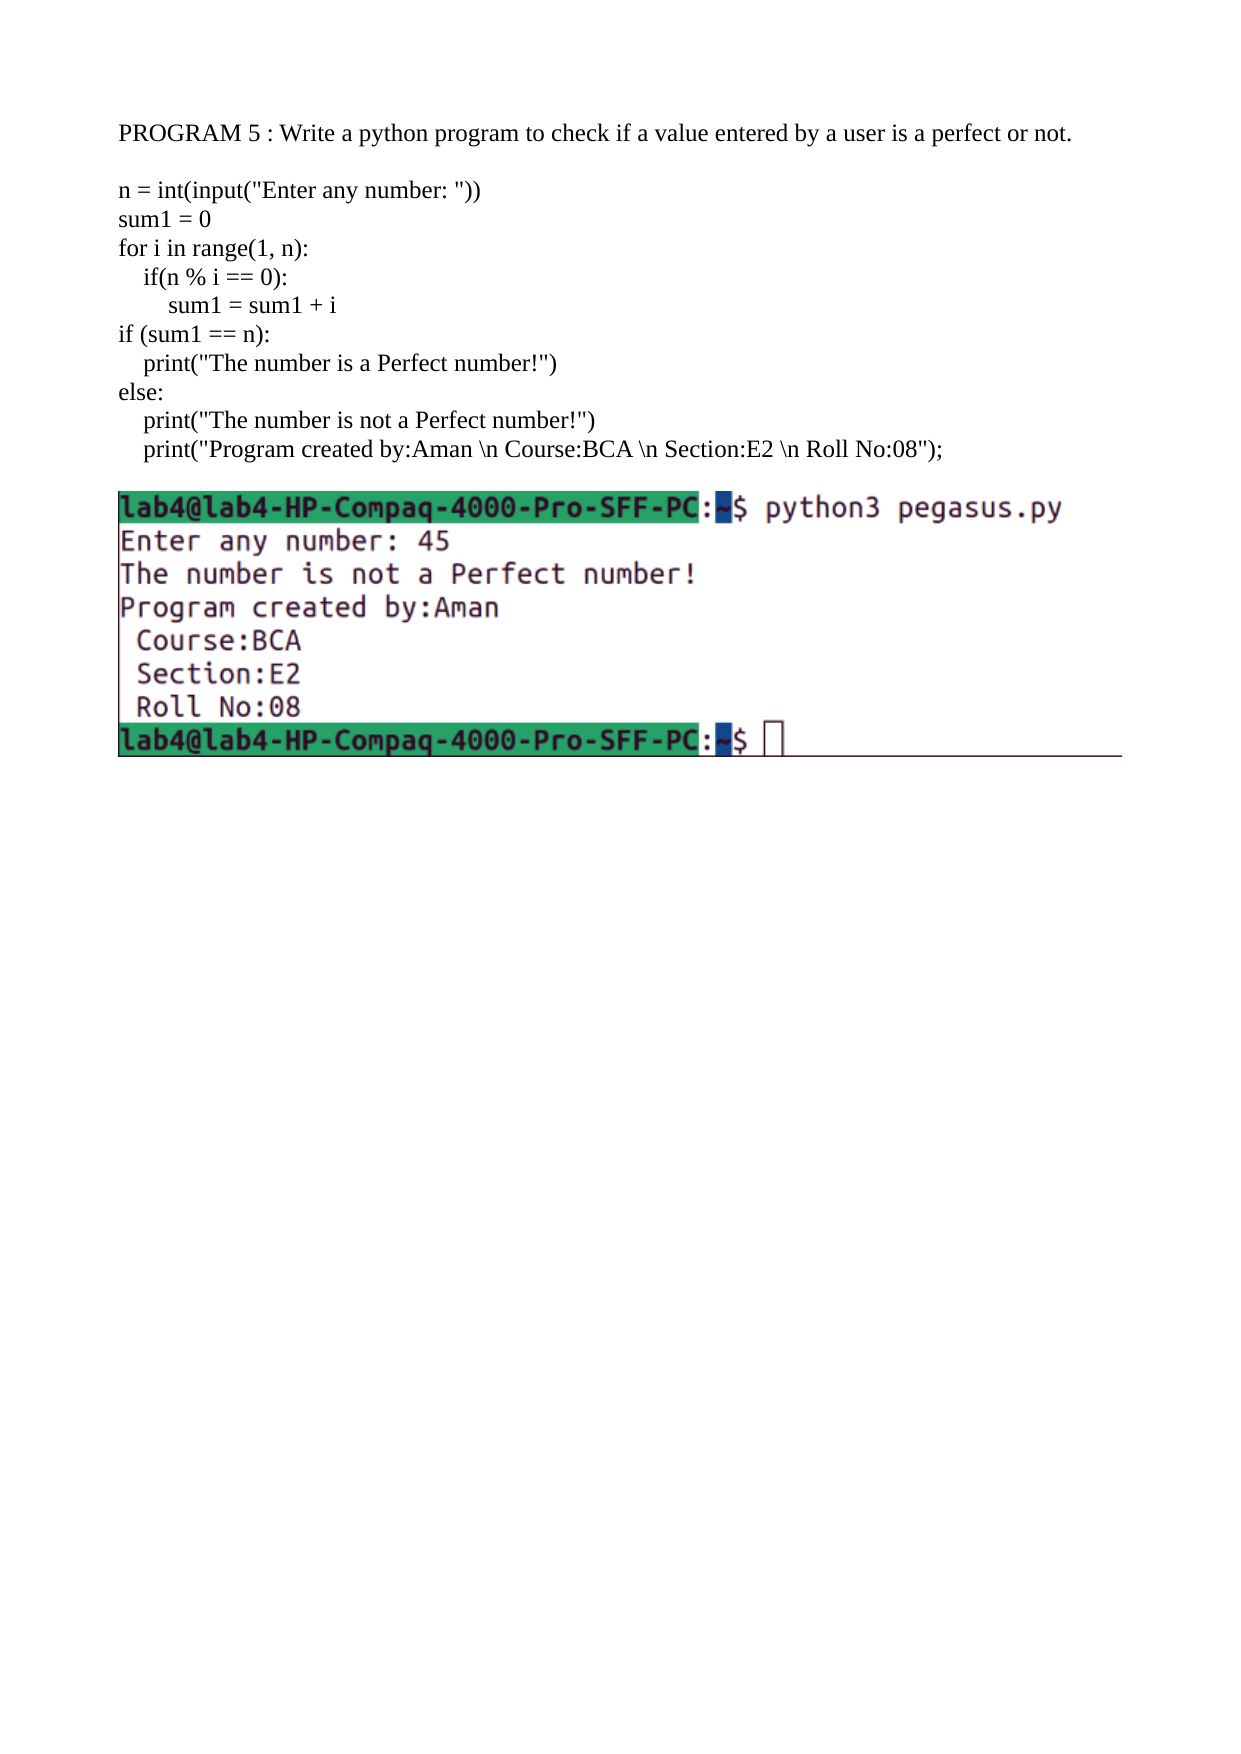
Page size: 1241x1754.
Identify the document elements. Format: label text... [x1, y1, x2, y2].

text sum1 = 0 [118, 204, 1122, 233]
text print("Program created by:Aman \n Course:BCA \n Section:E2 \n Roll No:08"); [118, 434, 1122, 463]
text print("The number is a Perfect number!") [118, 348, 1122, 377]
text if (sum1 == n): [118, 319, 1122, 348]
text else: [118, 377, 1122, 406]
text sum1 = sum1 + i [118, 291, 1122, 319]
text print("The number is not a Perfect number!") [118, 406, 1122, 434]
text if(n % i == 0): [118, 262, 1122, 291]
text n = int(input("Enter any number: ")) [118, 176, 1122, 204]
text PROGRAM 5 : Write a python program to check if a value entered by a user is a perfect or not. [118, 118, 1122, 147]
text for i in range(1, n): [118, 233, 1122, 262]
